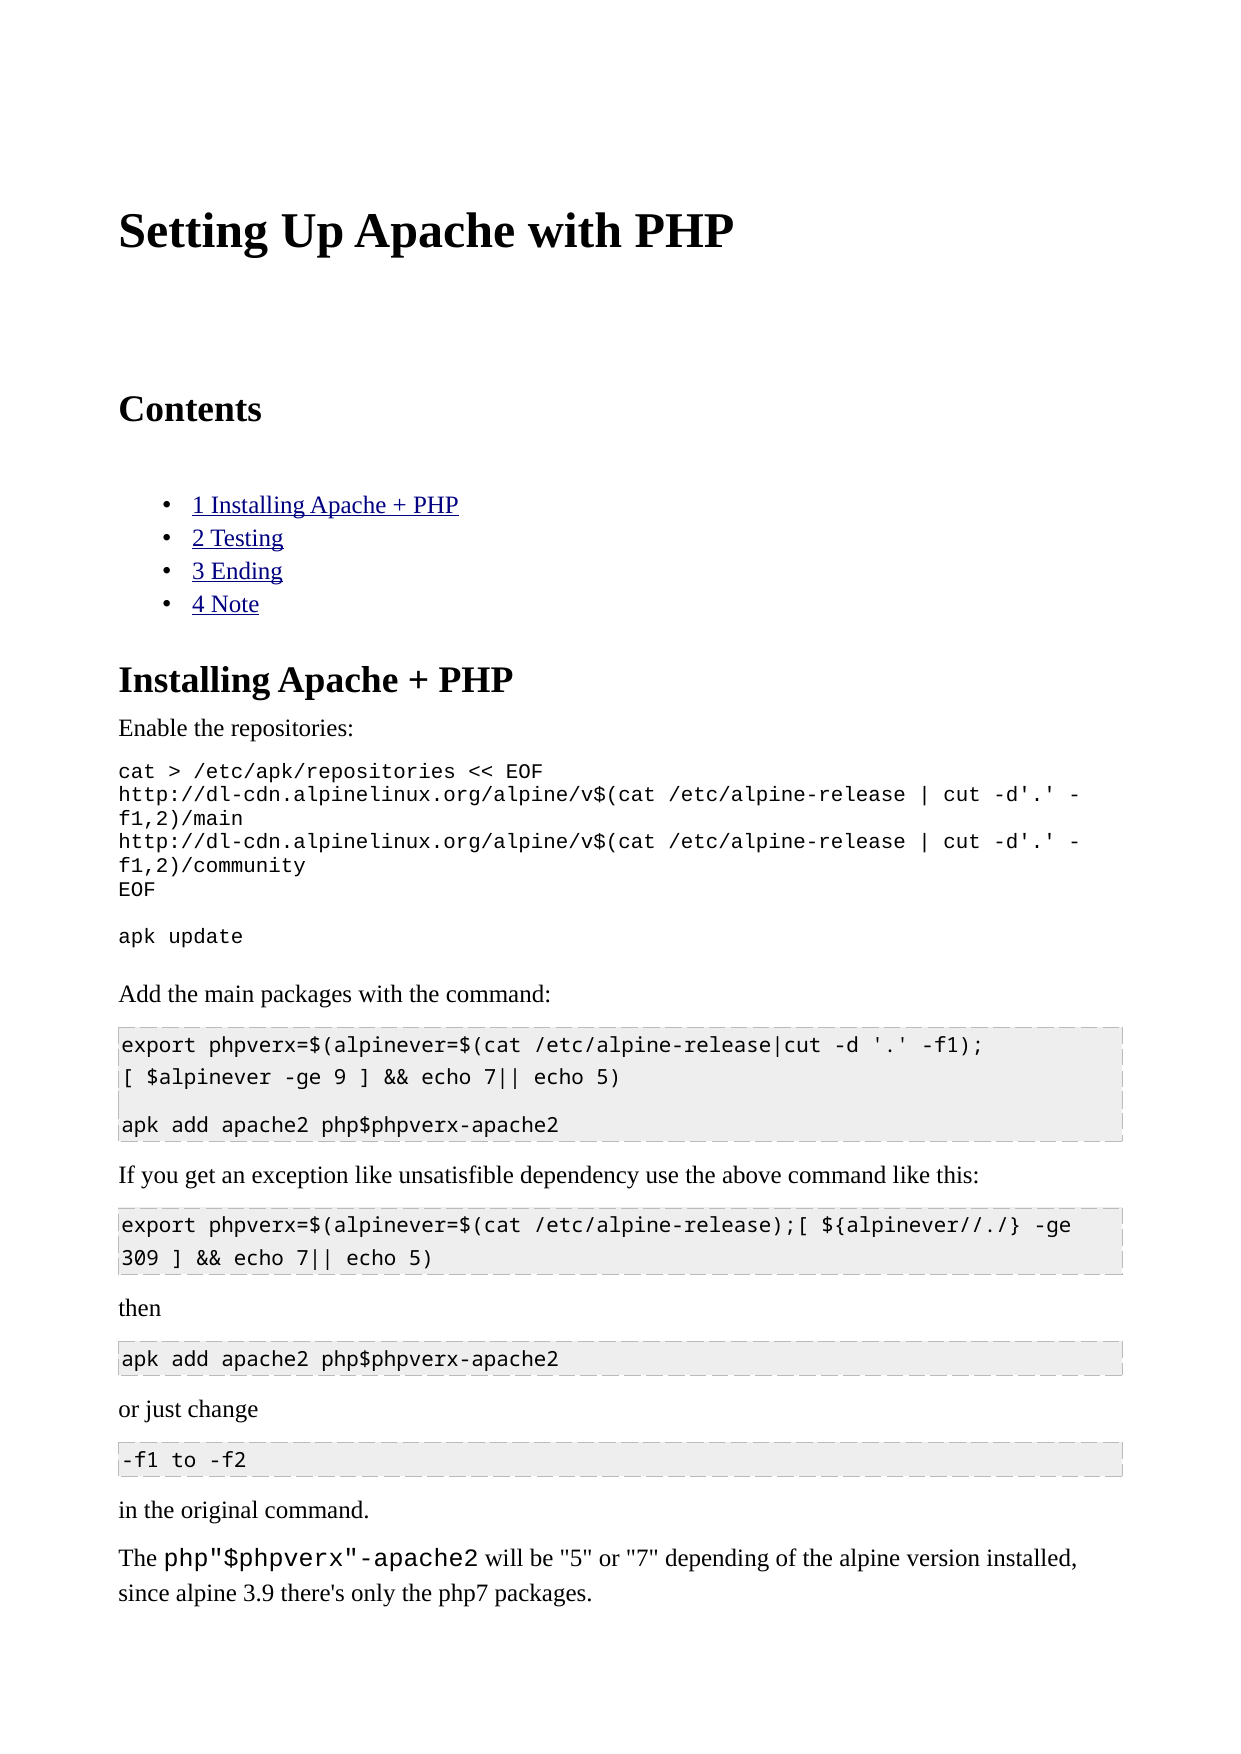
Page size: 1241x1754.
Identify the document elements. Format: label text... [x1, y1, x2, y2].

text The php"$phpverx"-apache2 will be "5" or "7" depending of the alpine version installed, since alpine 3.9 there's only the php7 packages. [118, 1543, 1122, 1606]
subtitle Setting Up Apache with PHP [118, 201, 1122, 258]
list 4 Note [162, 589, 1122, 618]
text apk add apache2 php$phpverx-apache2 [118, 1107, 1122, 1141]
text or just change [118, 1394, 1122, 1423]
text If you get an exception like unsatisfible dependency use the above command like this: [118, 1160, 1122, 1189]
subtitle Installing Apache + PHP [118, 657, 1122, 701]
list 3 Ending [162, 556, 1122, 585]
text apk add apache2 php$phpverx-apache2 [118, 1341, 1122, 1375]
text export phpverx=$(alpinever=$(cat /etc/alpine-release|cut -d '.' -f1);[ $alpinever -ge 9 ] && echo 7|| echo 5) [118, 1027, 1122, 1091]
text Add the main packages with the command: [118, 979, 1122, 1008]
text cat > /etc/apk/repositories << EOF [118, 761, 1122, 784]
text http://dl-cdn.alpinelinux.org/alpine/v$(cat /etc/alpine-release | cut -d'.' -f1,2)/main [118, 784, 1122, 832]
text then [118, 1293, 1122, 1322]
text apk update [118, 926, 1122, 950]
text EOF [118, 879, 1122, 902]
text -f1 to -f2 [118, 1442, 1122, 1476]
text http://dl-cdn.alpinelinux.org/alpine/v$(cat /etc/alpine-release | cut -d'.' -f1,2)/community [118, 832, 1122, 879]
text Enable the repositories: [118, 713, 1122, 742]
list 2 Testing [162, 523, 1122, 552]
subtitle Contents [118, 387, 1122, 430]
text in the original command. [118, 1495, 1122, 1524]
list 1 Installing Apache + PHP [162, 490, 1122, 519]
text export phpverx=$(alpinever=$(cat /etc/alpine-release);[ ${alpinever//./} -ge 309 ] && echo 7|| echo 5) [118, 1207, 1122, 1274]
